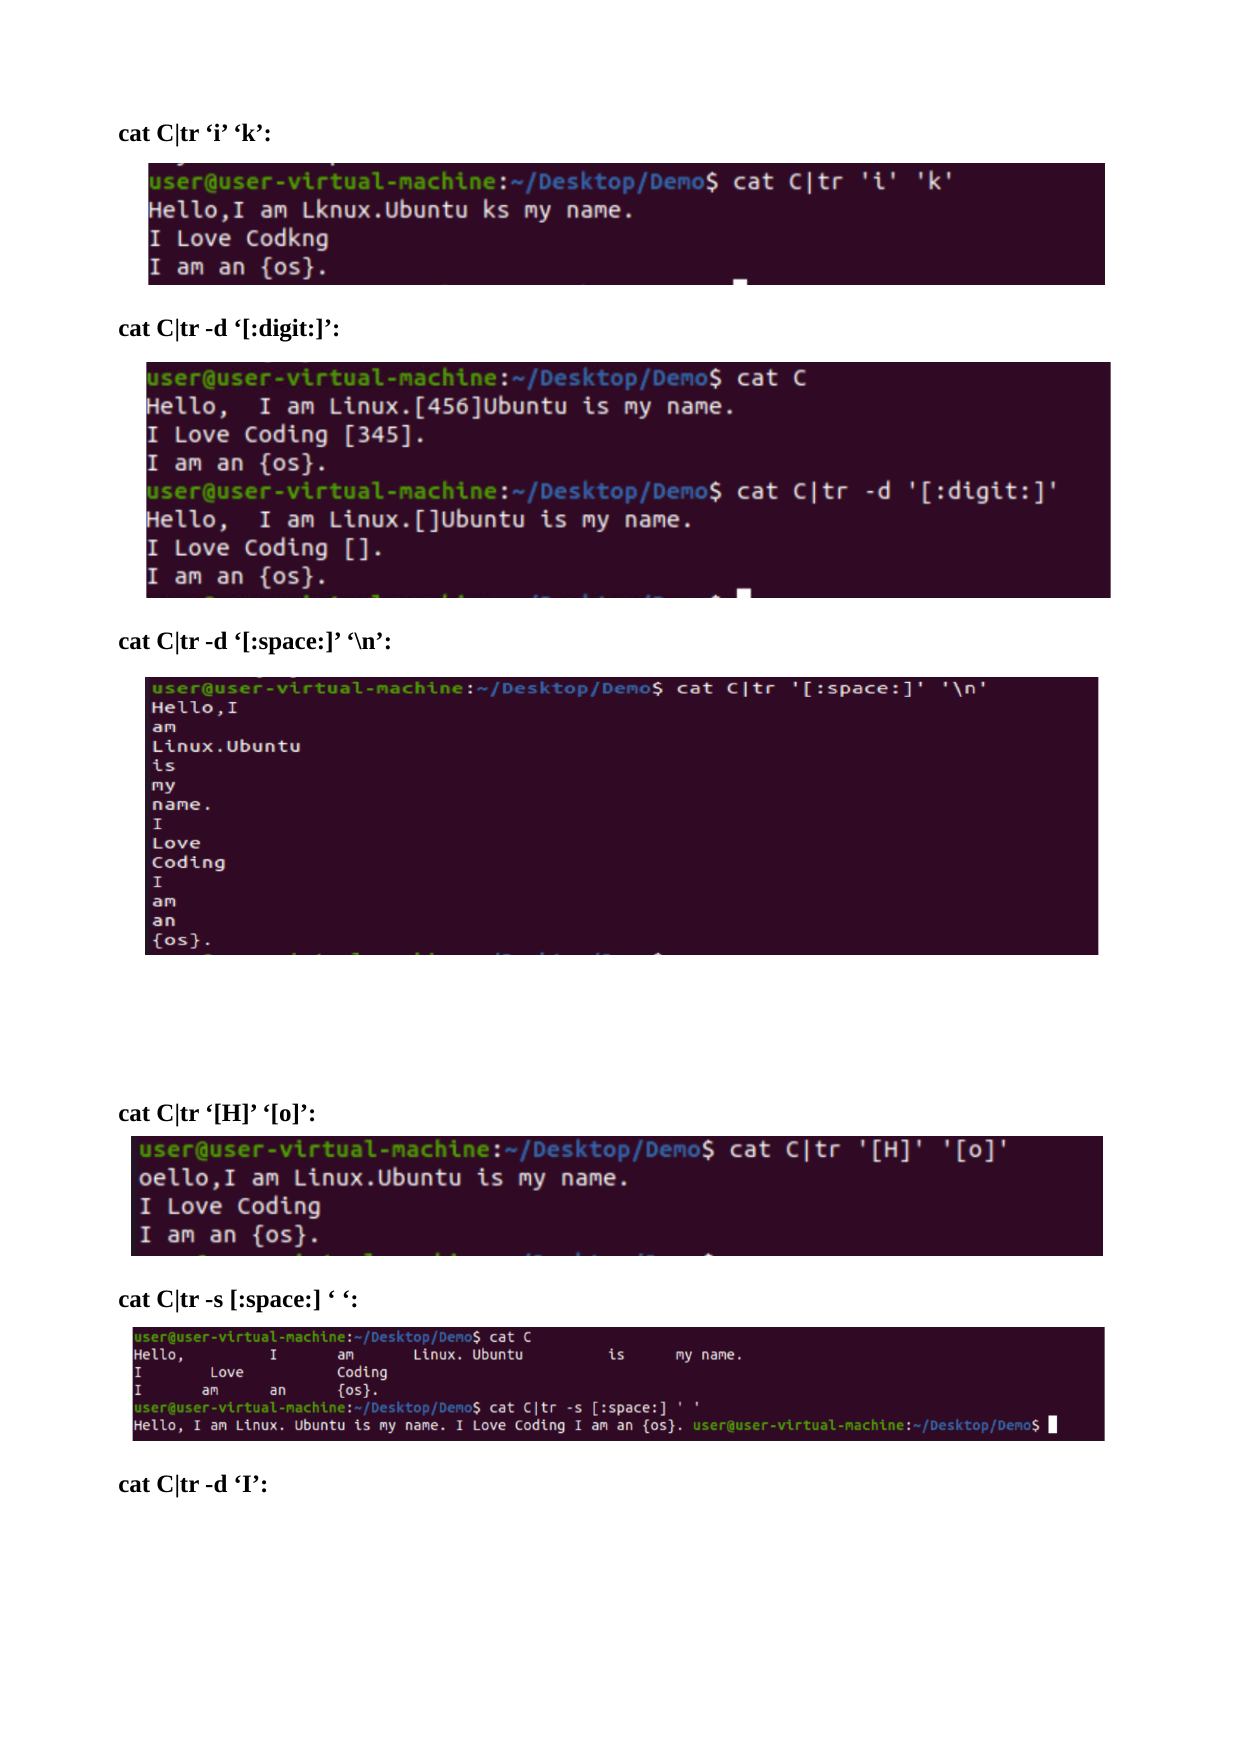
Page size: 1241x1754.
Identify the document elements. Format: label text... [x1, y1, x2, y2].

text cat C|tr ‘i’ ‘k’: [118, 118, 1122, 147]
text cat C|tr ‘[H]’ ‘[o]’: [118, 1098, 1122, 1127]
picture [131, 1136, 1103, 1256]
picture [148, 163, 1105, 285]
text cat C|tr -d ‘I’: [118, 1469, 1122, 1498]
picture [132, 1327, 1105, 1441]
text cat C|tr -d ‘[:space:]’ ‘\n’: [118, 626, 1122, 655]
picture [146, 362, 1111, 598]
text cat C|tr -d ‘[:digit:]’: [118, 313, 1122, 342]
picture [145, 677, 1099, 955]
text cat C|tr -s [:space:] ‘ ‘: [118, 1284, 1122, 1313]
